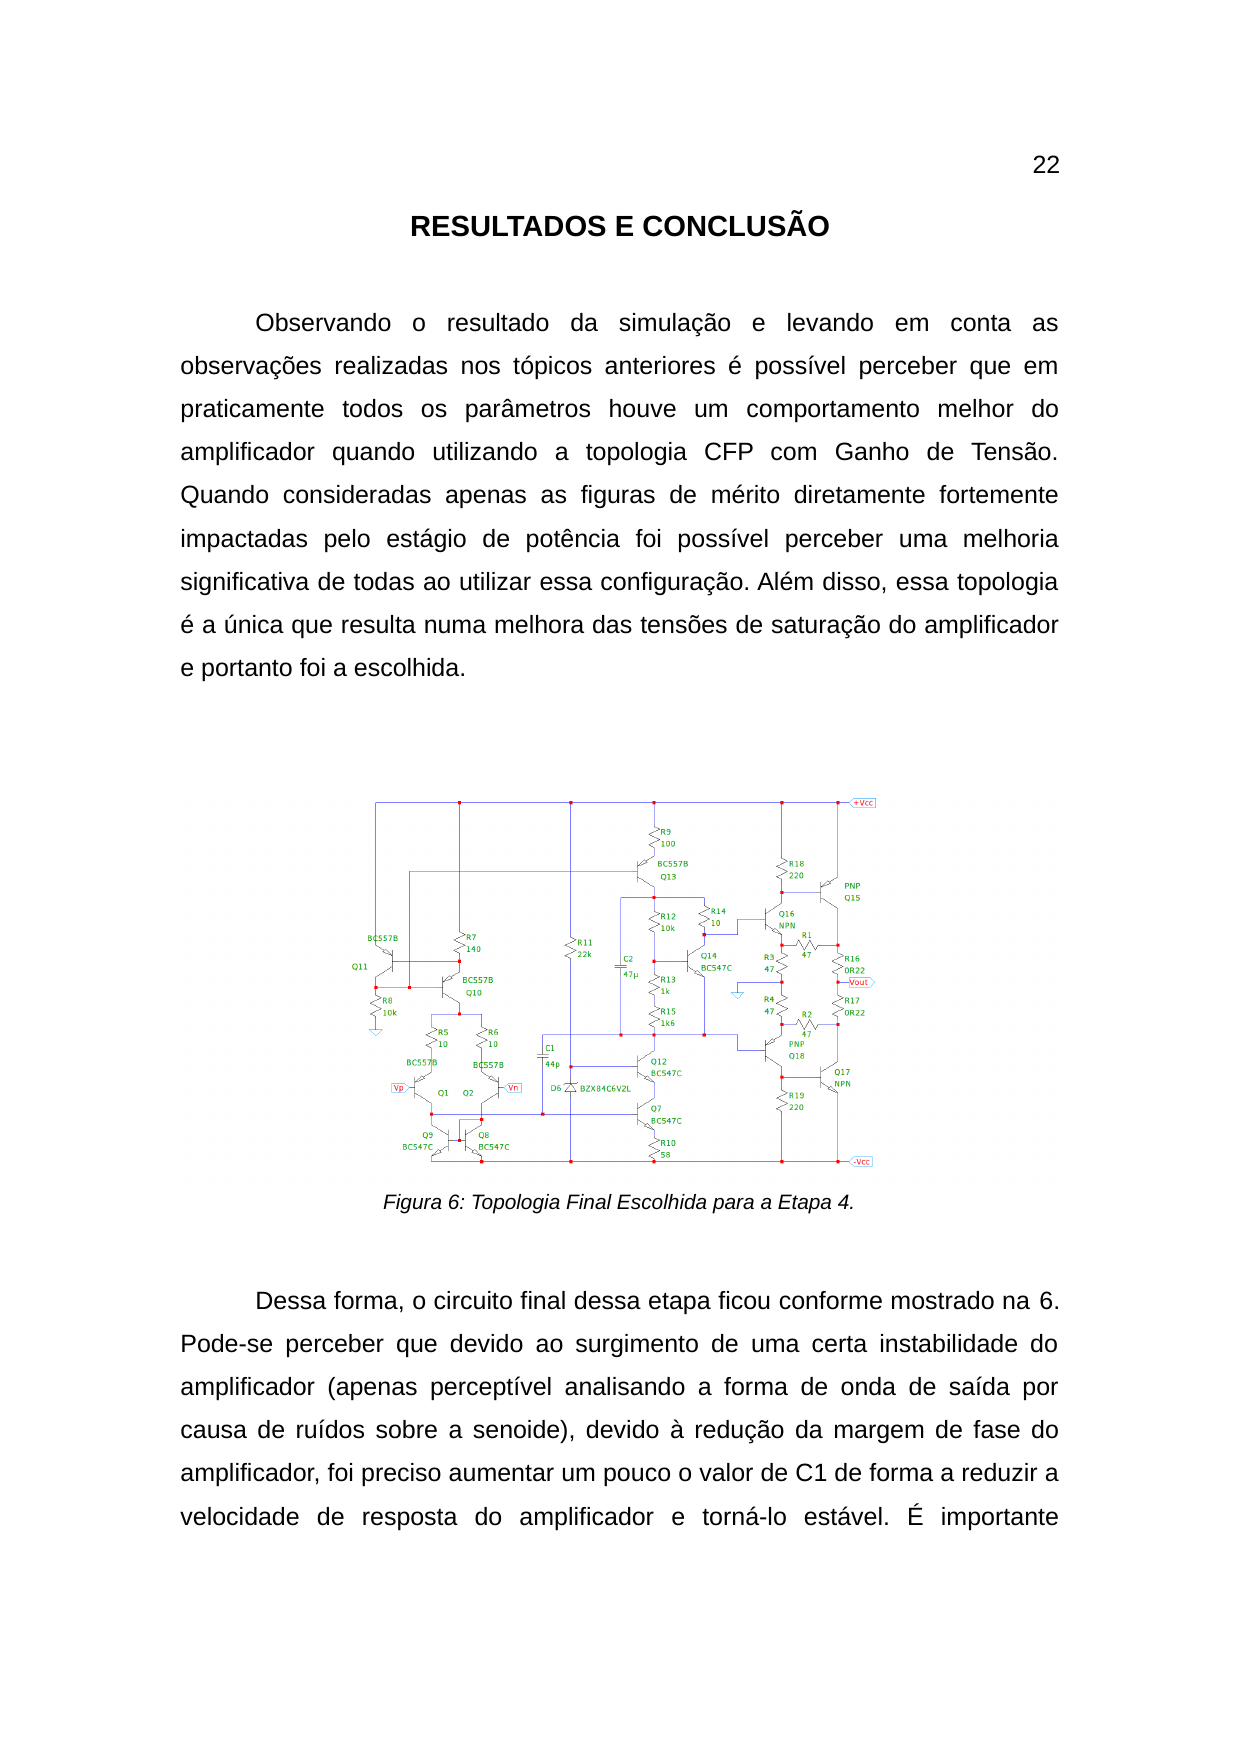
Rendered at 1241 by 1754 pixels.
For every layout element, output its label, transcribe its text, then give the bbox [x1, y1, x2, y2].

picture [180, 777, 1060, 1187]
text Figura 6: Topologia Final Escolhida para a Etapa 4. [180, 1187, 1060, 1214]
text Dessa forma, o circuito final dessa etapa ficou conforme mostrado na Figura 6. Pode-se perceber que devido ao surgimento de uma certa instabilidade do amplificador (apenas perceptível analisando a forma de onda de saída por causa de ruídos sobre a senoide), devido à redução da margem de fase do amplificador, foi preciso aumentar um pouco o valor de C1 de forma a reduzir a velocidade de resposta do amplificador e torná-lo estável. É importante destacar que os valores levantados nas etapas anteriores já consideravam essa alteração. [180, 1286, 1060, 1530]
text Observando o resultado da simulação e levando em conta as observações realizadas nos tópicos anteriores é possível perceber que em praticamente todos os parâmetros houve um comportamento melhor do amplificador quando utilizando a topologia CFP com Ganho de Tensão. Quando consideradas apenas as figuras de mérito diretamente fortemente impactadas pelo estágio de potência foi possível perceber uma melhoria significativa de todas ao utilizar essa configuração. Além disso, essa topologia é a única que resulta numa melhora das tensões de saturação do amplificador e portanto foi a escolhida. [180, 308, 1060, 682]
subtitle RESULTADOS E CONCLUSÃO [180, 209, 1060, 242]
